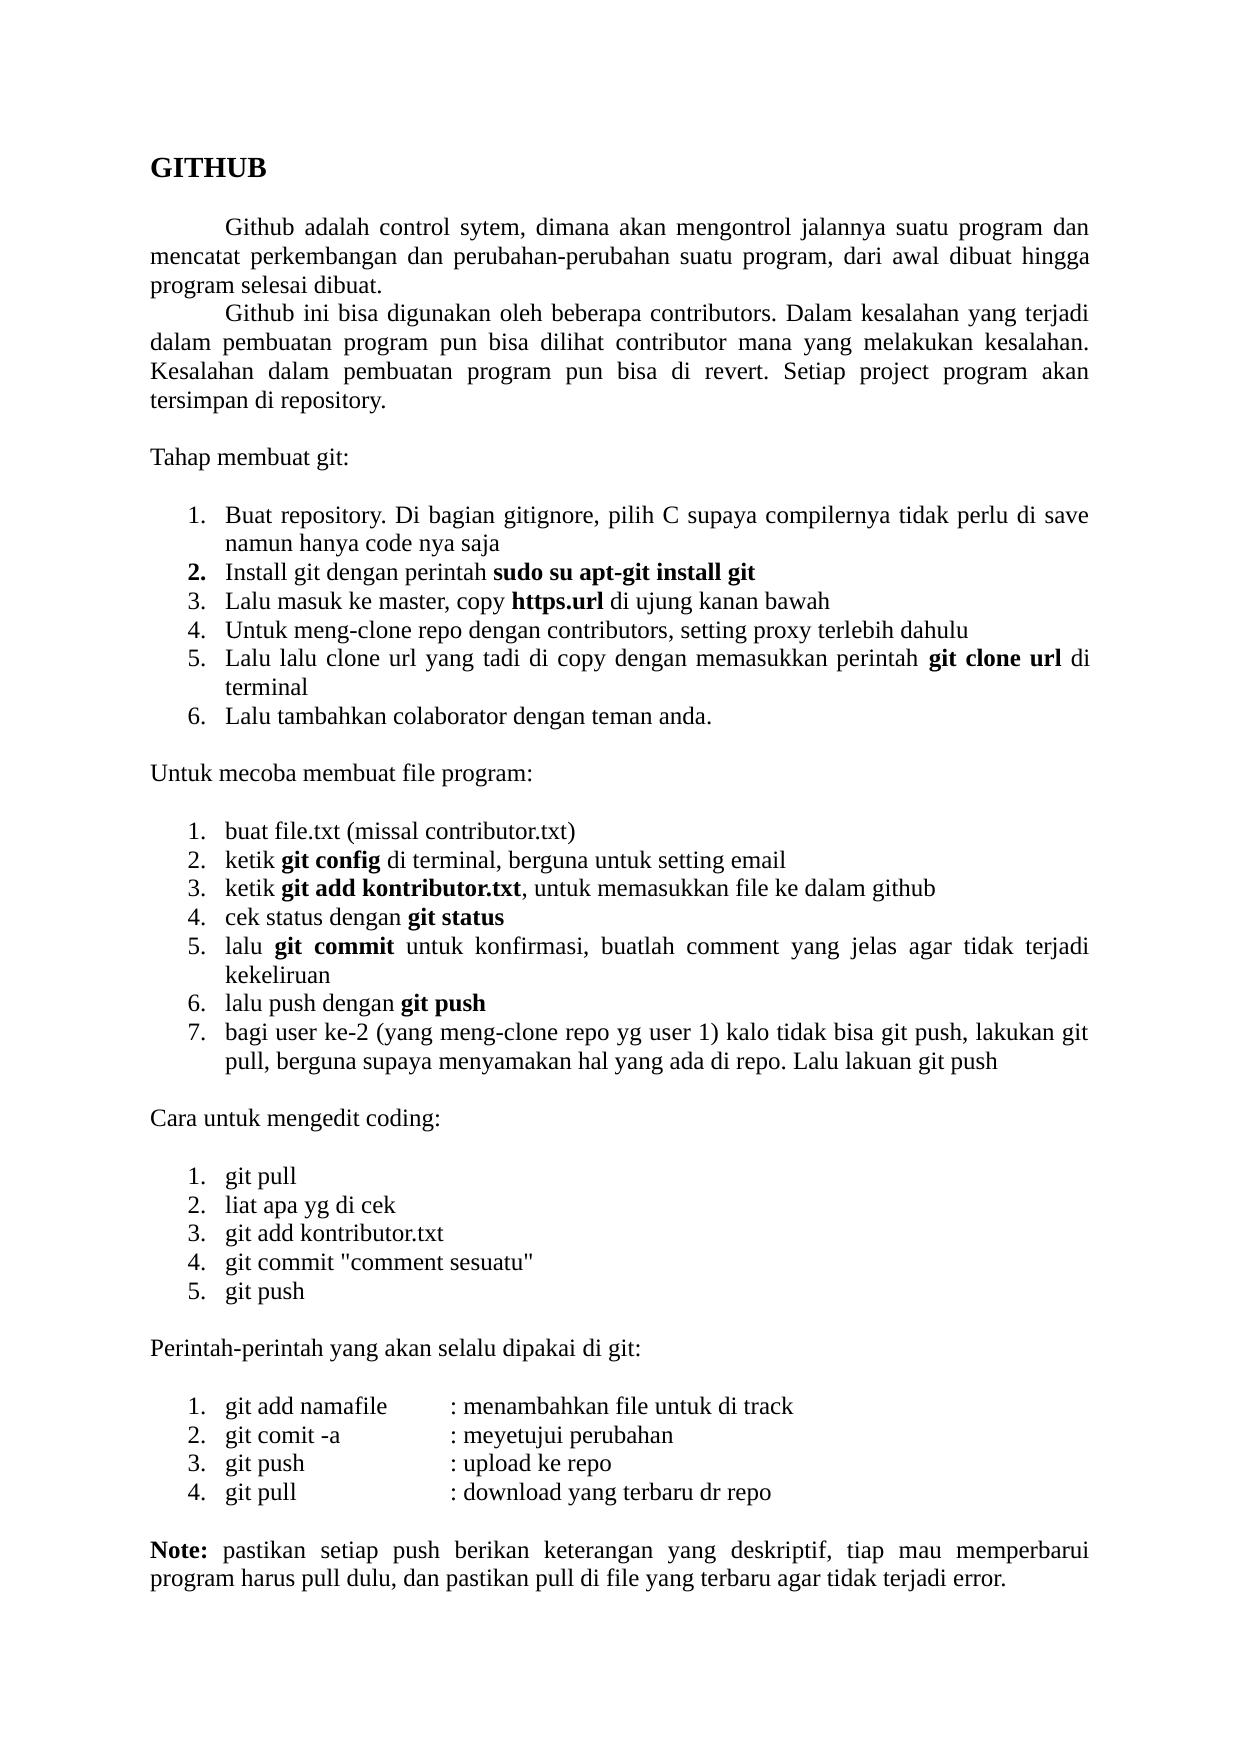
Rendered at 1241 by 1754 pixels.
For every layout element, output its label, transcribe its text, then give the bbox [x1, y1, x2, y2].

list git commit "comment sesuatu" [187, 1247, 1090, 1276]
list bagi user ke-2 (yang meng-clone repo yg user 1) kalo tidak bisa git push, lakukan git pull, berguna supaya menyamakan hal yang ada di repo. Lalu lakuan git push [187, 1017, 1090, 1075]
text Github adalah control sytem, dimana akan mengontrol jalannya suatu program dan mencatat perkembangan dan perubahan-perubahan suatu program, dari awal dibuat hingga program selesai dibuat. [150, 212, 1090, 298]
list Install git dengan perintah sudo su apt-git install git [187, 557, 1090, 586]
list git push : upload ke repo [187, 1448, 1090, 1477]
text GITHUB [150, 150, 1090, 183]
list liat apa yg di cek [187, 1190, 1090, 1218]
list git add kontributor.txt [187, 1218, 1090, 1247]
list git comit -a : meyetujui perubahan [187, 1420, 1090, 1448]
list git pull : download yang terbaru dr repo [187, 1477, 1090, 1506]
list lalu push dengan git push [187, 988, 1090, 1017]
list ketik git config di terminal, berguna untuk setting email [187, 845, 1090, 873]
list Lalu masuk ke master, copy https.url di ujung kanan bawah [187, 586, 1090, 615]
list ketik git add kontributor.txt, untuk memasukkan file ke dalam github [187, 873, 1090, 902]
list git add namafile : menambahkan file untuk di track [187, 1391, 1090, 1420]
text Untuk mecoba membuat file program: [150, 758, 1090, 787]
list buat file.txt (missal contributor.txt) [187, 816, 1090, 845]
text Github ini bisa digunakan oleh beberapa contributors. Dalam kesalahan yang terjadi dalam pembuatan program pun bisa dilihat contributor mana yang melakukan kesalahan. Kesalahan dalam pembuatan program pun bisa di revert. Setiap project program akan tersimpan di repository. [150, 298, 1090, 413]
text Cara untuk mengedit coding: [150, 1103, 1090, 1132]
text Tahap membuat git: [150, 442, 1090, 471]
list Untuk meng-clone repo dengan contributors, setting proxy terlebih dahulu [187, 615, 1090, 643]
list Lalu tambahkan colaborator dengan teman anda. [187, 701, 1090, 730]
list lalu git commit untuk konfirmasi, buatlah comment yang jelas agar tidak terjadi kekeliruan [187, 931, 1090, 988]
list cek status dengan git status [187, 902, 1090, 931]
list Buat repository. Di bagian gitignore, pilih C supaya compilernya tidak perlu di save namun hanya code nya saja [187, 500, 1090, 557]
list git push [187, 1276, 1090, 1305]
list git pull [187, 1161, 1090, 1190]
list Lalu lalu clone url yang tadi di copy dengan memasukkan perintah git clone url di terminal [187, 643, 1090, 701]
text Note: pastikan setiap push berikan keterangan yang deskriptif, tiap mau memperbarui program harus pull dulu, dan pastikan pull di file yang terbaru agar tidak terjadi error. [150, 1535, 1090, 1592]
text Perintah-perintah yang akan selalu dipakai di git: [150, 1333, 1090, 1362]
